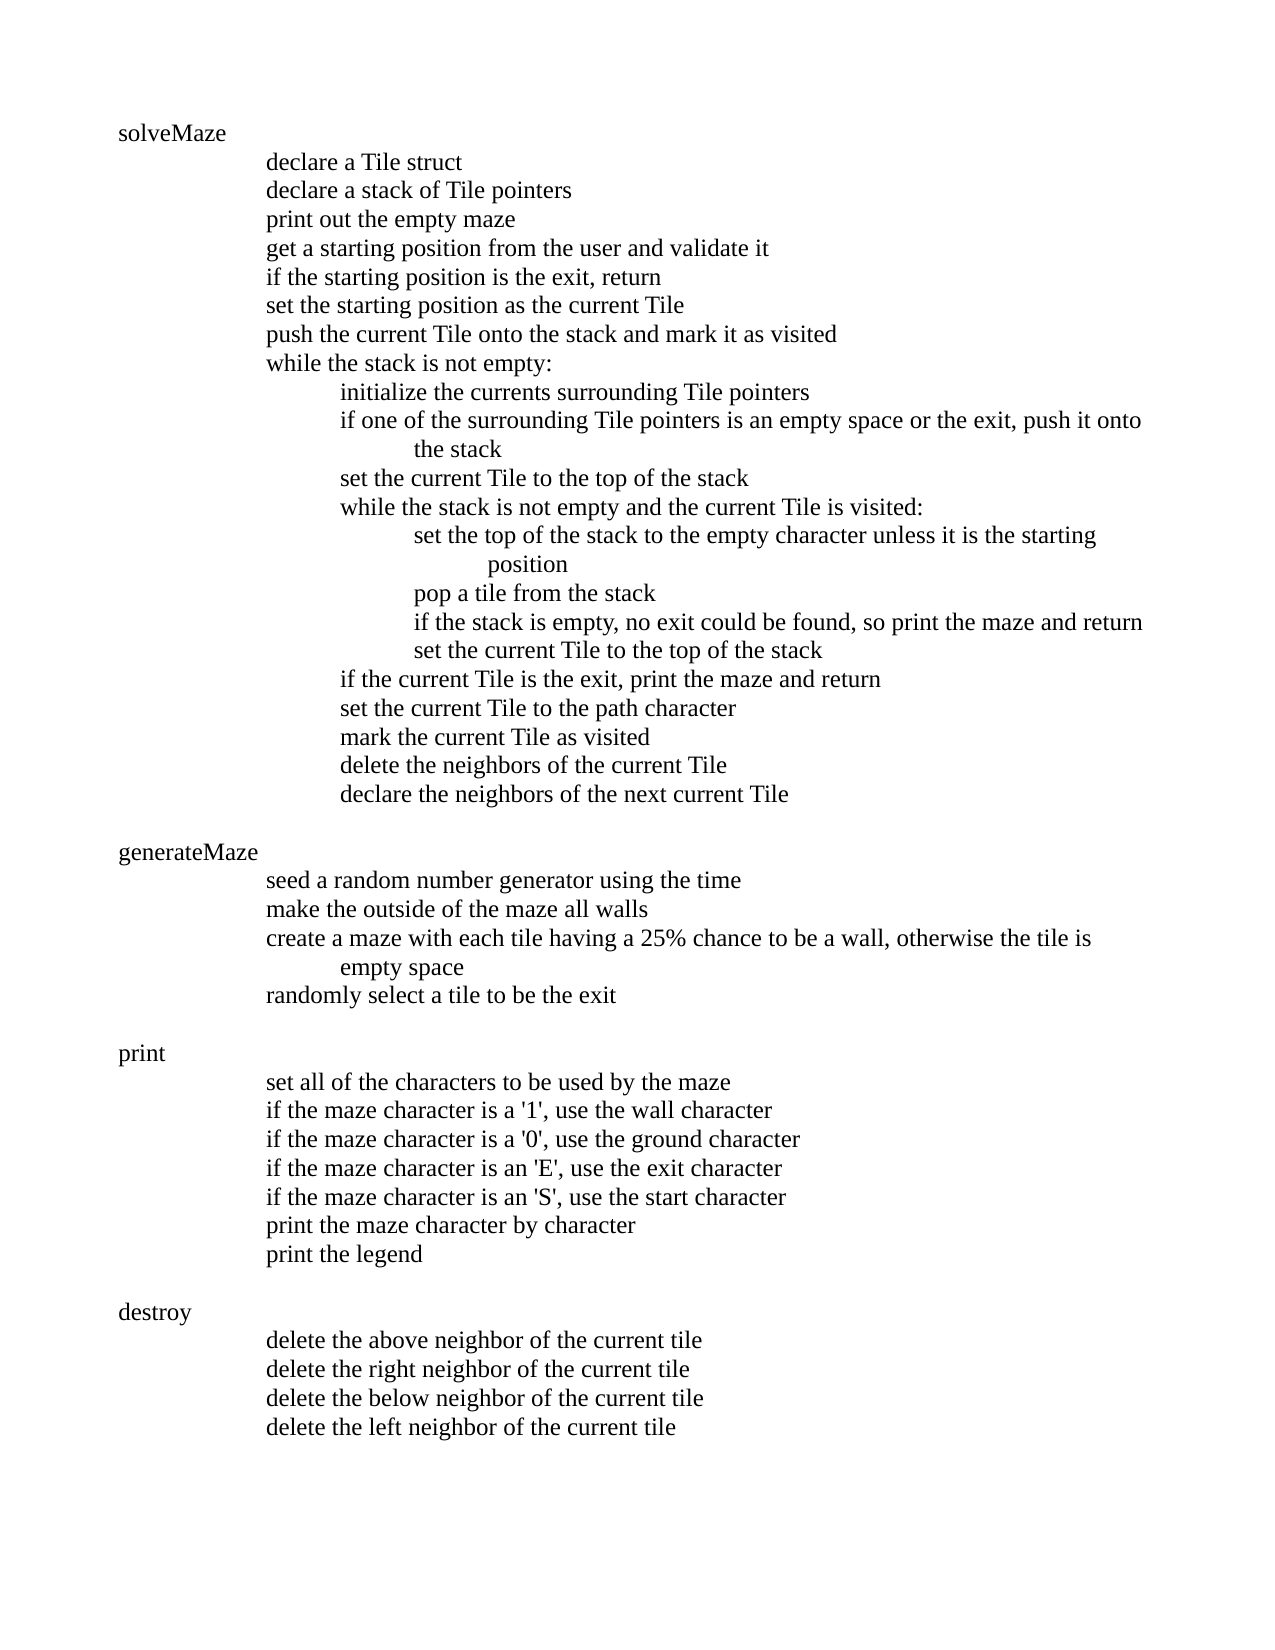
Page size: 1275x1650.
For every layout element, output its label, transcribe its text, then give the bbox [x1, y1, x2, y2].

text if the maze character is a '0', use the ground character [118, 1124, 1157, 1153]
text if the current Tile is the exit, print the maze and return [118, 664, 1157, 693]
text set the current Tile to the top of the stack [118, 636, 1157, 664]
text get a starting position from the user and validate it [118, 233, 1157, 262]
text declare a stack of Tile pointers [118, 176, 1157, 204]
text while the stack is not empty and the current Tile is visited: [118, 492, 1157, 521]
text delete the neighbors of the current Tile [118, 751, 1157, 779]
text initialize the currents surrounding Tile pointers [118, 377, 1157, 406]
text while the stack is not empty: [118, 348, 1157, 377]
text if the maze character is a '1', use the wall character [118, 1096, 1157, 1124]
text set the starting position as the current Tile [118, 291, 1157, 319]
text seed a random number generator using the time [118, 866, 1157, 894]
text if the maze character is an 'E', use the exit character [118, 1153, 1157, 1182]
text declare a Tile struct [118, 147, 1157, 176]
text delete the left neighbor of the current tile [118, 1412, 1157, 1441]
text set the current Tile to the path character [118, 693, 1157, 722]
text generateMaze [118, 837, 1157, 866]
text if one of the surrounding Tile pointers is an empty space or the exit, push it onto the stack [118, 406, 1157, 463]
text randomly select a tile to be the exit [118, 981, 1157, 1009]
text if the stack is empty, no exit could be found, so print the maze and return [118, 607, 1157, 636]
text declare the neighbors of the next current Tile [118, 779, 1157, 808]
text set the top of the stack to the empty character unless it is the starting position [118, 521, 1157, 578]
text if the starting position is the exit, return [118, 262, 1157, 291]
text destroy [118, 1297, 1157, 1326]
text delete the right neighbor of the current tile [118, 1354, 1157, 1383]
text print out the empty maze [118, 204, 1157, 233]
text print the maze character by character [118, 1211, 1157, 1239]
text set all of the characters to be used by the maze [118, 1067, 1157, 1096]
text push the current Tile onto the stack and mark it as visited [118, 319, 1157, 348]
text delete the below neighbor of the current tile [118, 1383, 1157, 1412]
text pop a tile from the stack [118, 578, 1157, 607]
text delete the above neighbor of the current tile [118, 1326, 1157, 1354]
text print [118, 1038, 1157, 1067]
text create a maze with each tile having a 25% chance to be a wall, otherwise the tile is empty space [118, 923, 1157, 981]
text print the legend [118, 1239, 1157, 1268]
text if the maze character is an 'S', use the start character [118, 1182, 1157, 1211]
text solveMaze [118, 118, 1157, 147]
text mark the current Tile as visited [118, 722, 1157, 751]
text make the outside of the maze all walls [118, 894, 1157, 923]
text set the current Tile to the top of the stack [118, 463, 1157, 492]
